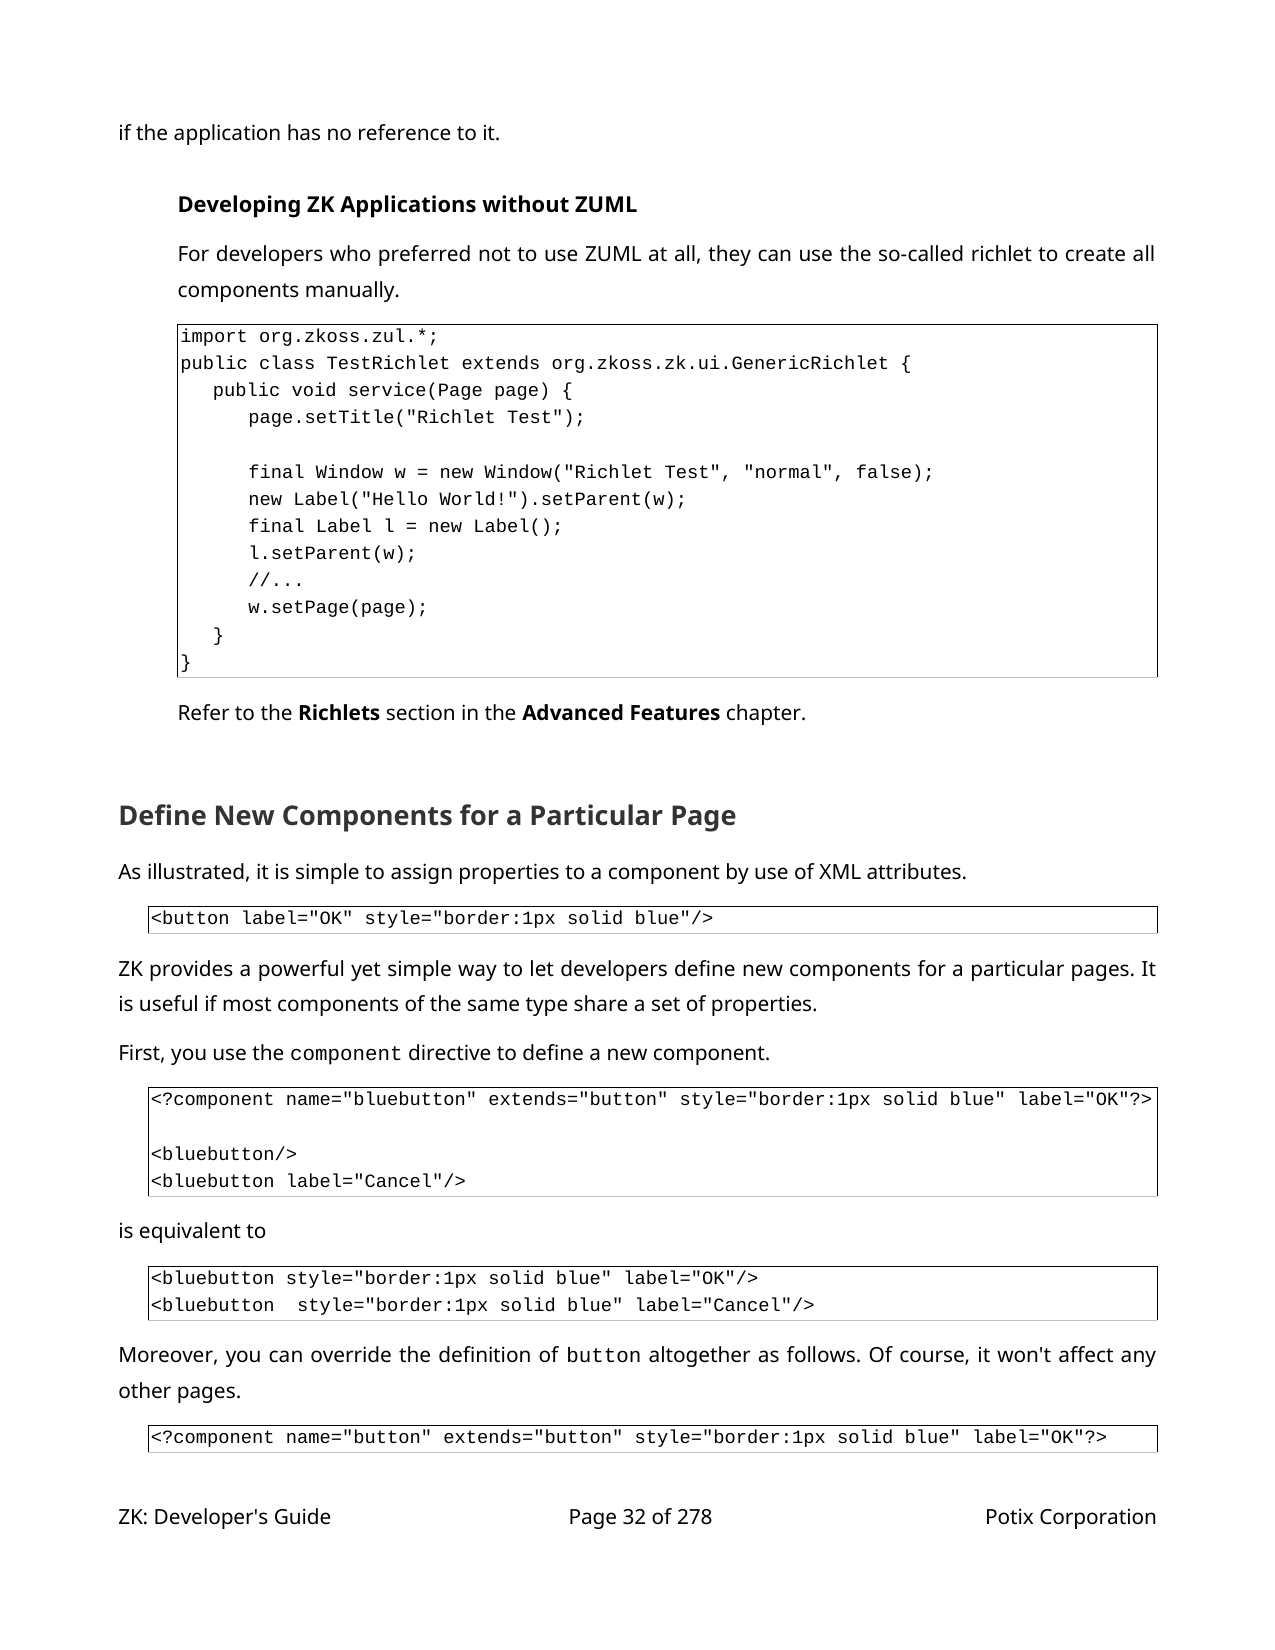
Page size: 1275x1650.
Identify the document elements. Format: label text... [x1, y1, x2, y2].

text final Window w = new Window("Richlet Test", "normal", false); [178, 459, 1157, 484]
text final Label l = new Label(); [178, 514, 1157, 538]
text new Label("Hello World!").setParent(w); [178, 487, 1157, 511]
text } [178, 650, 1157, 677]
text is equivalent to [118, 1217, 1157, 1245]
subtitle Developing ZK Applications without ZUML [177, 189, 1157, 219]
text Refer to the Richlets section in the Advanced Features chapter. [177, 698, 1157, 726]
text Moreover, you can override the definition of button altogether as follows. Of course, it won't affect any other pages. [118, 1341, 1157, 1404]
text w.setPage(page); [178, 595, 1157, 620]
text As illustrated, it is simple to assign properties to a component by use of XML attributes. [118, 857, 1157, 885]
text First, you use the component directive to define a new component. [118, 1038, 1157, 1067]
text ZK provides a powerful yet simple way to let developers define new components for a particular pages. It is useful if most components of the same type share a set of properties. [118, 954, 1157, 1017]
text l.setParent(w); [178, 541, 1157, 565]
text <?component name="bluebutton" extends="button" style="border:1px solid blue" label="OK"?> [149, 1088, 1157, 1111]
text <bluebutton label="Cancel"/> [149, 1169, 1157, 1196]
text <button label="OK" style="border:1px solid blue"/> [149, 907, 1157, 933]
text page.setTitle("Richlet Test"); [178, 405, 1157, 429]
text <bluebutton style="border:1px solid blue" label="OK"/> [149, 1267, 1157, 1290]
subtitle Define New Components for a Particular Page [118, 797, 1157, 833]
text <bluebutton style="border:1px solid blue" label="Cancel"/> [149, 1293, 1157, 1320]
text <bluebutton/> [149, 1142, 1157, 1166]
text if the application has no reference to it. [118, 118, 1157, 146]
text } [178, 623, 1157, 647]
text For developers who preferred not to use ZUML at all, they can use the so-called richlet to create all components manually. [177, 239, 1157, 303]
text <?component name="button" extends="button" style="border:1px solid blue" label="OK"?> [149, 1426, 1157, 1452]
text //... [178, 568, 1157, 592]
text import org.zkoss.zul.*; [178, 325, 1157, 348]
text public class TestRichlet extends org.zkoss.zk.ui.GenericRichlet { [178, 351, 1157, 375]
text public void service(Page page) { [178, 378, 1157, 402]
